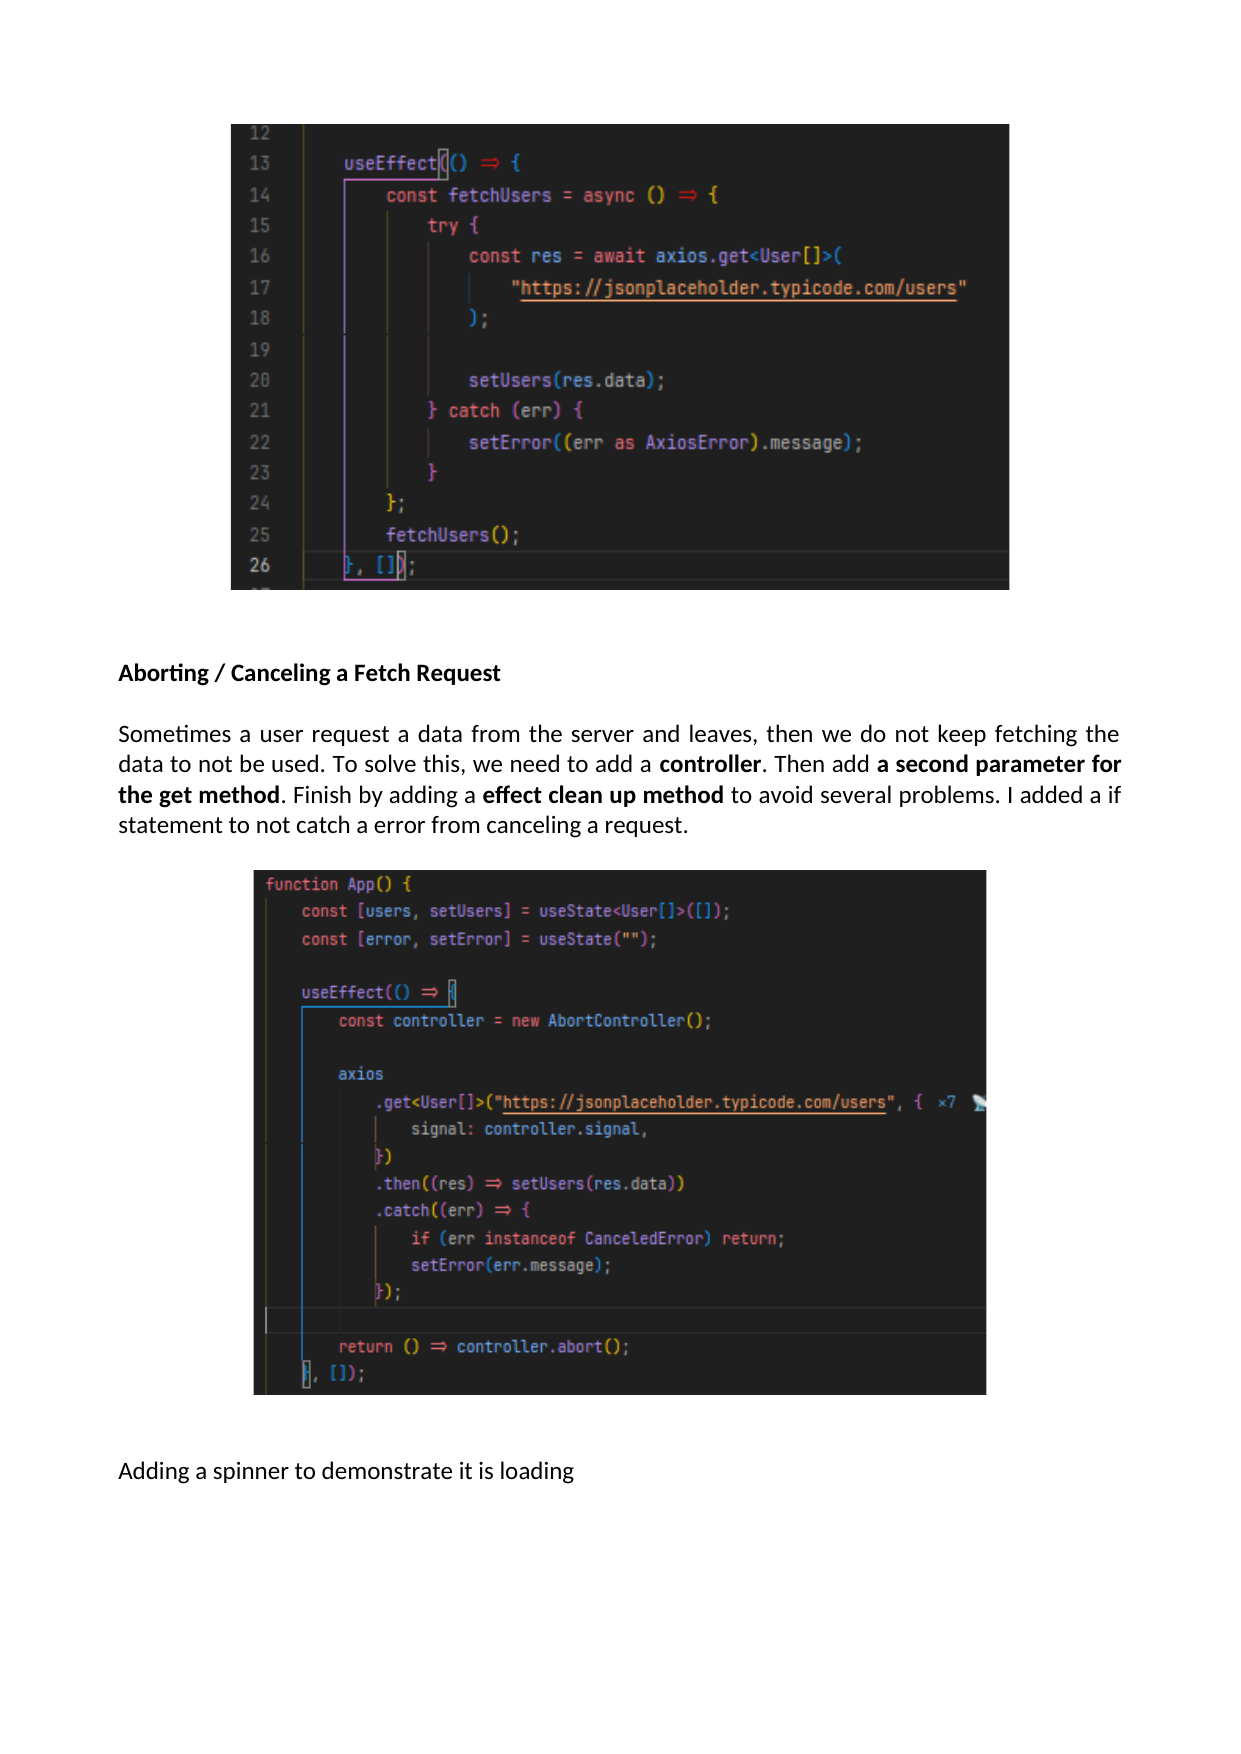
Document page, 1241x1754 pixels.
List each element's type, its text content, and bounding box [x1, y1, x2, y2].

text Sometimes a user request a data from the server and leaves, then we do not keep fetching the data to not be used. To solve this, we need to add a controller. Then add a second parameter for the get method. Finish by adding a effect clean up method to avoid several problems. I added a if statement to not catch a error from canceling a request. [118, 718, 1122, 840]
picture [253, 870, 987, 1395]
text Aborting / Canceling a Fetch Request [118, 657, 1122, 688]
text Adding a spinner to demonstrate it is loading [118, 1455, 1122, 1486]
picture [230, 124, 1010, 590]
